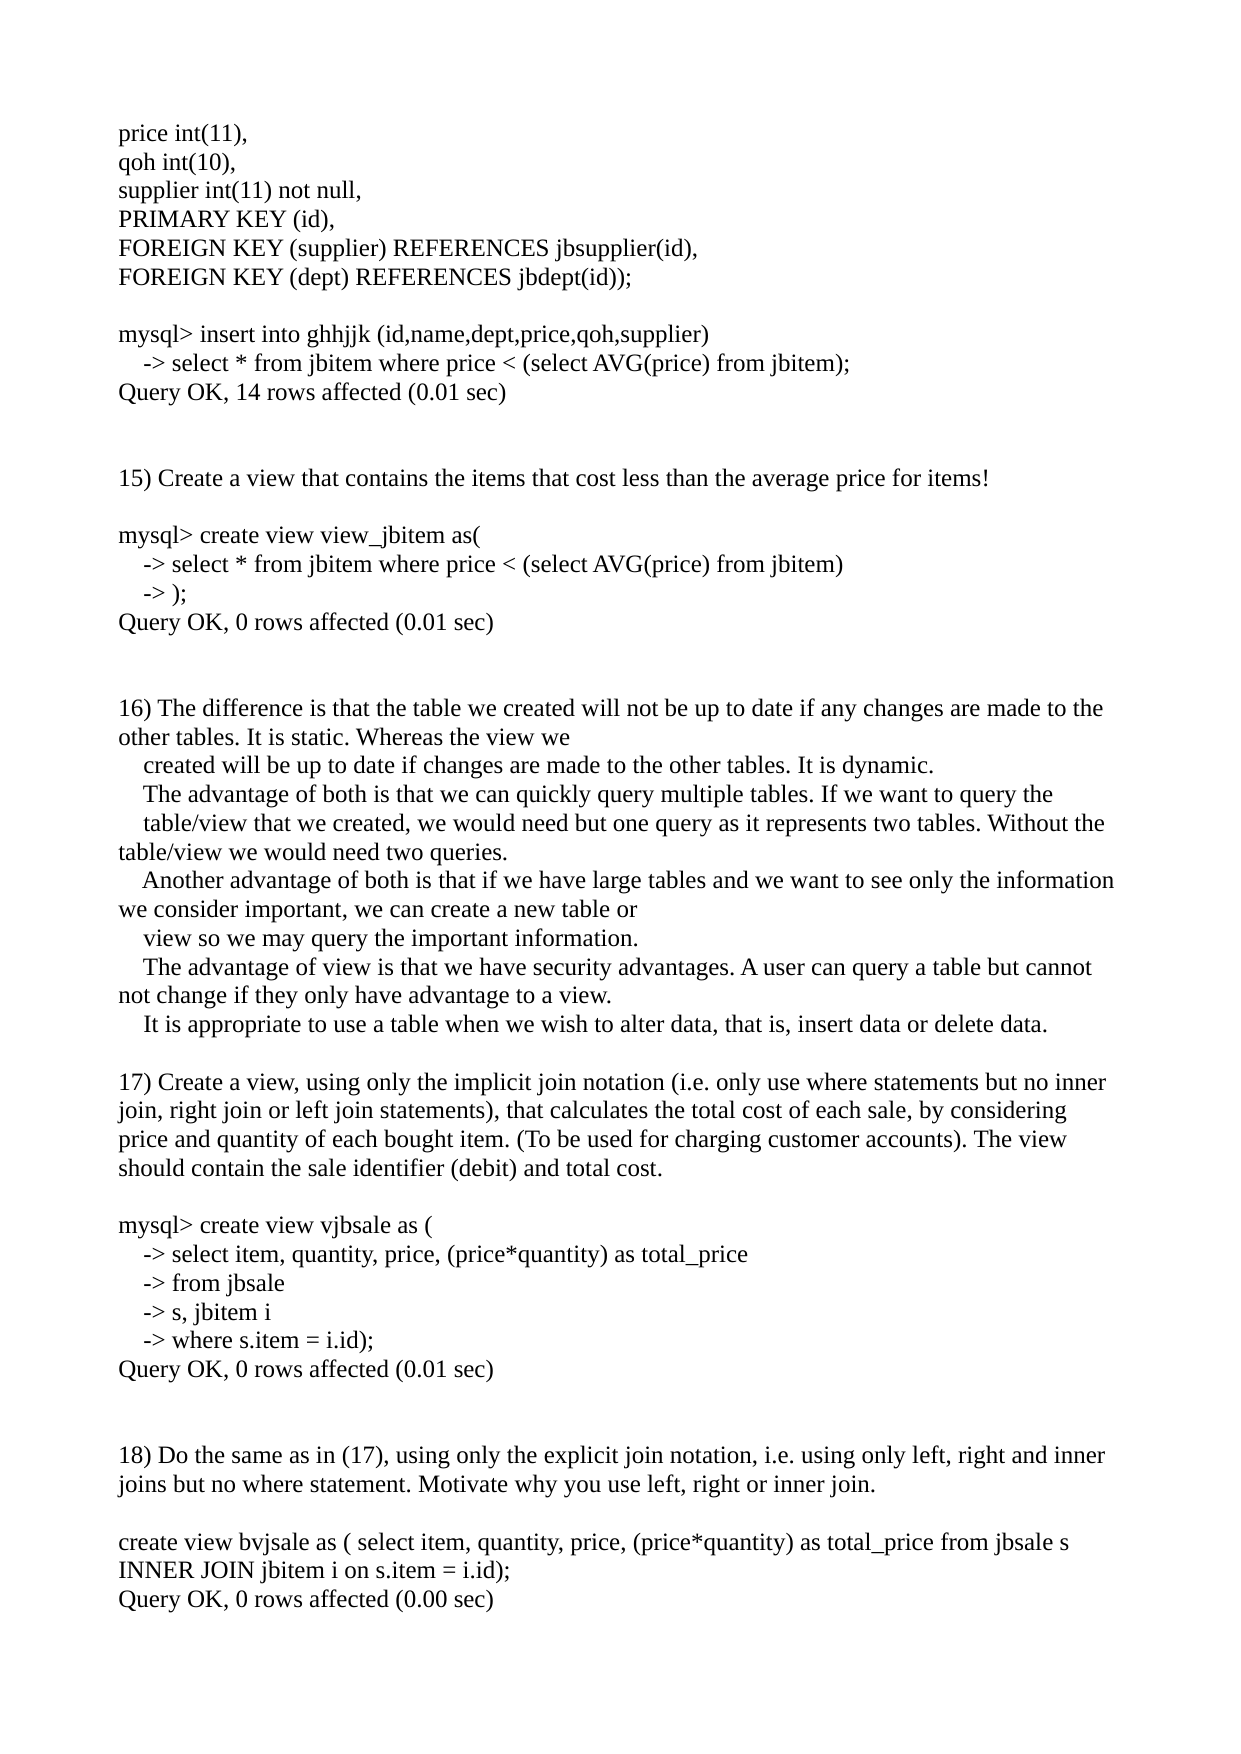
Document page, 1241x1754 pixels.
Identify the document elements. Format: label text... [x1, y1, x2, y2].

text 17) Create a view, using only the implicit join notation (i.e. only use where statements but no inner join, right join or left join statements), that calculates the total cost of each sale, by considering price and quantity of each bought item. (To be used for charging customer accounts). The view should contain the sale identifier (debit) and total cost. [118, 1067, 1122, 1182]
text -> ); [118, 578, 1122, 607]
text FOREIGN KEY (dept) REFERENCES jbdept(id)); [118, 262, 1122, 291]
text -> select * from jbitem where price < (select AVG(price) from jbitem) [118, 549, 1122, 578]
text create view bvjsale as ( select item, quantity, price, (price*quantity) as total_price from jbsale s INNER JOIN jbitem i on s.item = i.id); [118, 1527, 1122, 1584]
text created will be up to date if changes are made to the other tables. It is dynamic. [118, 751, 1122, 779]
text Query OK, 0 rows affected (0.01 sec) [118, 607, 1122, 636]
text supplier int(11) not null, [118, 176, 1122, 204]
text -> from jbsale [118, 1268, 1122, 1297]
text The advantage of view is that we have security advantages. A user can query a table but cannot not change if they only have advantage to a view. [118, 952, 1122, 1009]
text Query OK, 14 rows affected (0.01 sec) [118, 377, 1122, 406]
text table/view that we created, we would need but one query as it represents two tables. Without the table/view we would need two queries. [118, 808, 1122, 866]
text price int(11), [118, 118, 1122, 147]
text mysql> create view view_jbitem as( [118, 521, 1122, 549]
text 16) The difference is that the table we created will not be up to date if any changes are made to the other tables. It is static. Whereas the view we [118, 693, 1122, 751]
text -> select item, quantity, price, (price*quantity) as total_price [118, 1239, 1122, 1268]
text view so we may query the important information. [118, 923, 1122, 952]
text It is appropriate to use a table when we wish to alter data, that is, insert data or delete data. [118, 1009, 1122, 1038]
text -> s, jbitem i [118, 1297, 1122, 1326]
text Query OK, 0 rows affected (0.01 sec) [118, 1354, 1122, 1383]
text -> select * from jbitem where price < (select AVG(price) from jbitem); [118, 348, 1122, 377]
text 18) Do the same as in (17), using only the explicit join notation, i.e. using only left, right and inner joins but no where statement. Motivate why you use left, right or inner join. [118, 1441, 1122, 1498]
text -> where s.item = i.id); [118, 1326, 1122, 1354]
text mysql> create view vjbsale as ( [118, 1211, 1122, 1239]
text Another advantage of both is that if we have large tables and we want to see only the information we consider important, we can create a new table or [118, 866, 1122, 923]
text PRIMARY KEY (id), [118, 204, 1122, 233]
text FOREIGN KEY (supplier) REFERENCES jbsupplier(id), [118, 233, 1122, 262]
text Query OK, 0 rows affected (0.00 sec) [118, 1584, 1122, 1613]
text qoh int(10), [118, 147, 1122, 176]
text mysql> insert into ghhjjk (id,name,dept,price,qoh,supplier) [118, 319, 1122, 348]
text The advantage of both is that we can quickly query multiple tables. If we want to query the [118, 779, 1122, 808]
text 15) Create a view that contains the items that cost less than the average price for items! [118, 463, 1122, 492]
